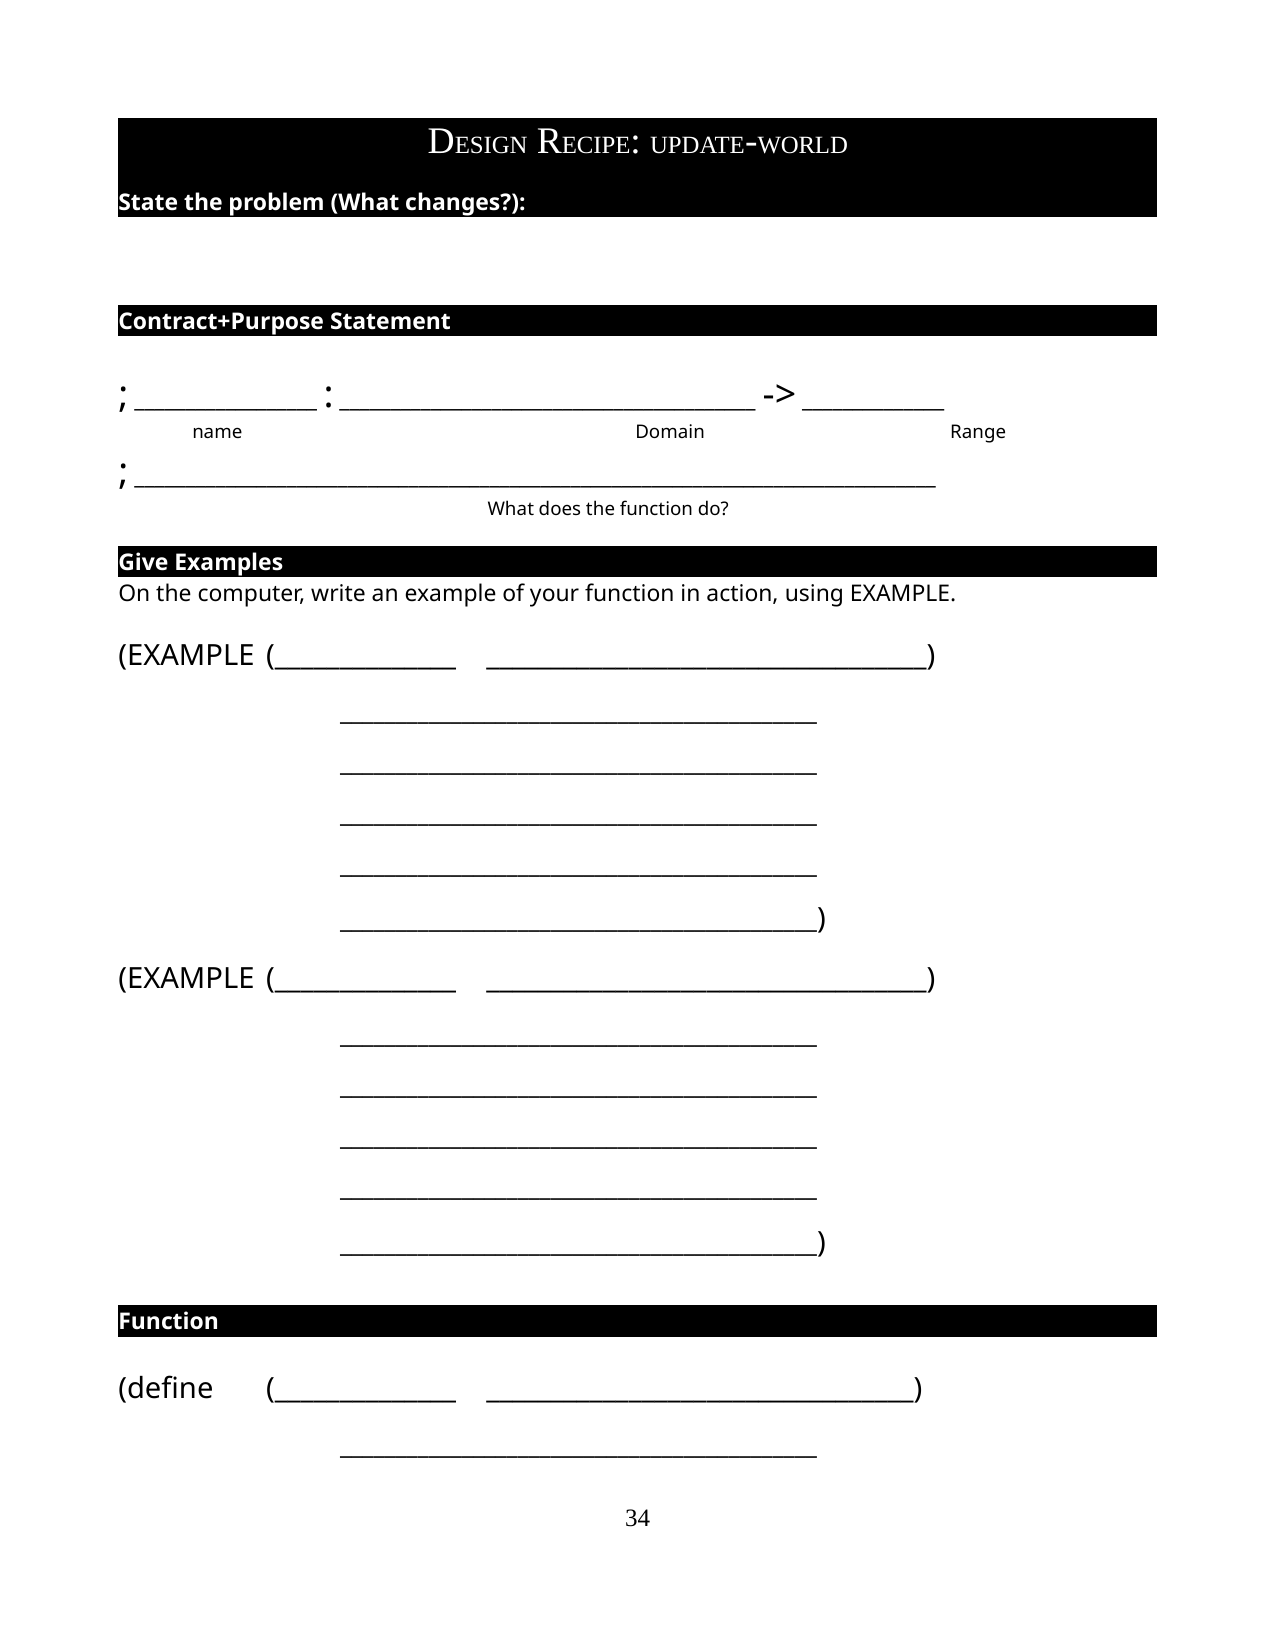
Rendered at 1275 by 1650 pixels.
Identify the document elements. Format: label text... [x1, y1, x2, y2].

text ___________________________________________ [118, 847, 1157, 881]
text ___________________________________________ [118, 1427, 1157, 1461]
text What does the function do? [118, 495, 1157, 521]
subtitle Contract+Purpose Statement [118, 305, 1157, 336]
text ___________________________________________ [118, 693, 1157, 728]
text name Domain Range [118, 418, 1157, 444]
subtitle State the problem (What changes?): [118, 186, 1157, 217]
text ___________________________________________ [118, 1170, 1157, 1204]
text ___________________________________________ [118, 796, 1157, 830]
text (EXAMPLE (______________ __________________________________) [118, 957, 1157, 997]
text ___________________________________________) [118, 898, 1157, 937]
subtitle Give Examples [118, 546, 1157, 577]
text ___________________________________________ [118, 1068, 1157, 1102]
text ___________________________________________ [118, 1017, 1157, 1051]
text (define (______________ _________________________________) [118, 1368, 1157, 1407]
subtitle Function [118, 1305, 1157, 1337]
text ; __________________ : _________________________________________ -> ______________ [118, 367, 1157, 418]
subtitle Design Recipe: update-world [118, 118, 1157, 161]
text ; _______________________________________________________________________________ [118, 444, 1157, 495]
text ___________________________________________ [118, 1119, 1157, 1153]
text (EXAMPLE (______________ __________________________________) [118, 634, 1157, 674]
text ___________________________________________ [118, 744, 1157, 779]
text ___________________________________________) [118, 1221, 1157, 1261]
text On the computer, write an example of your function in action, using EXAMPLE. [118, 577, 1157, 608]
